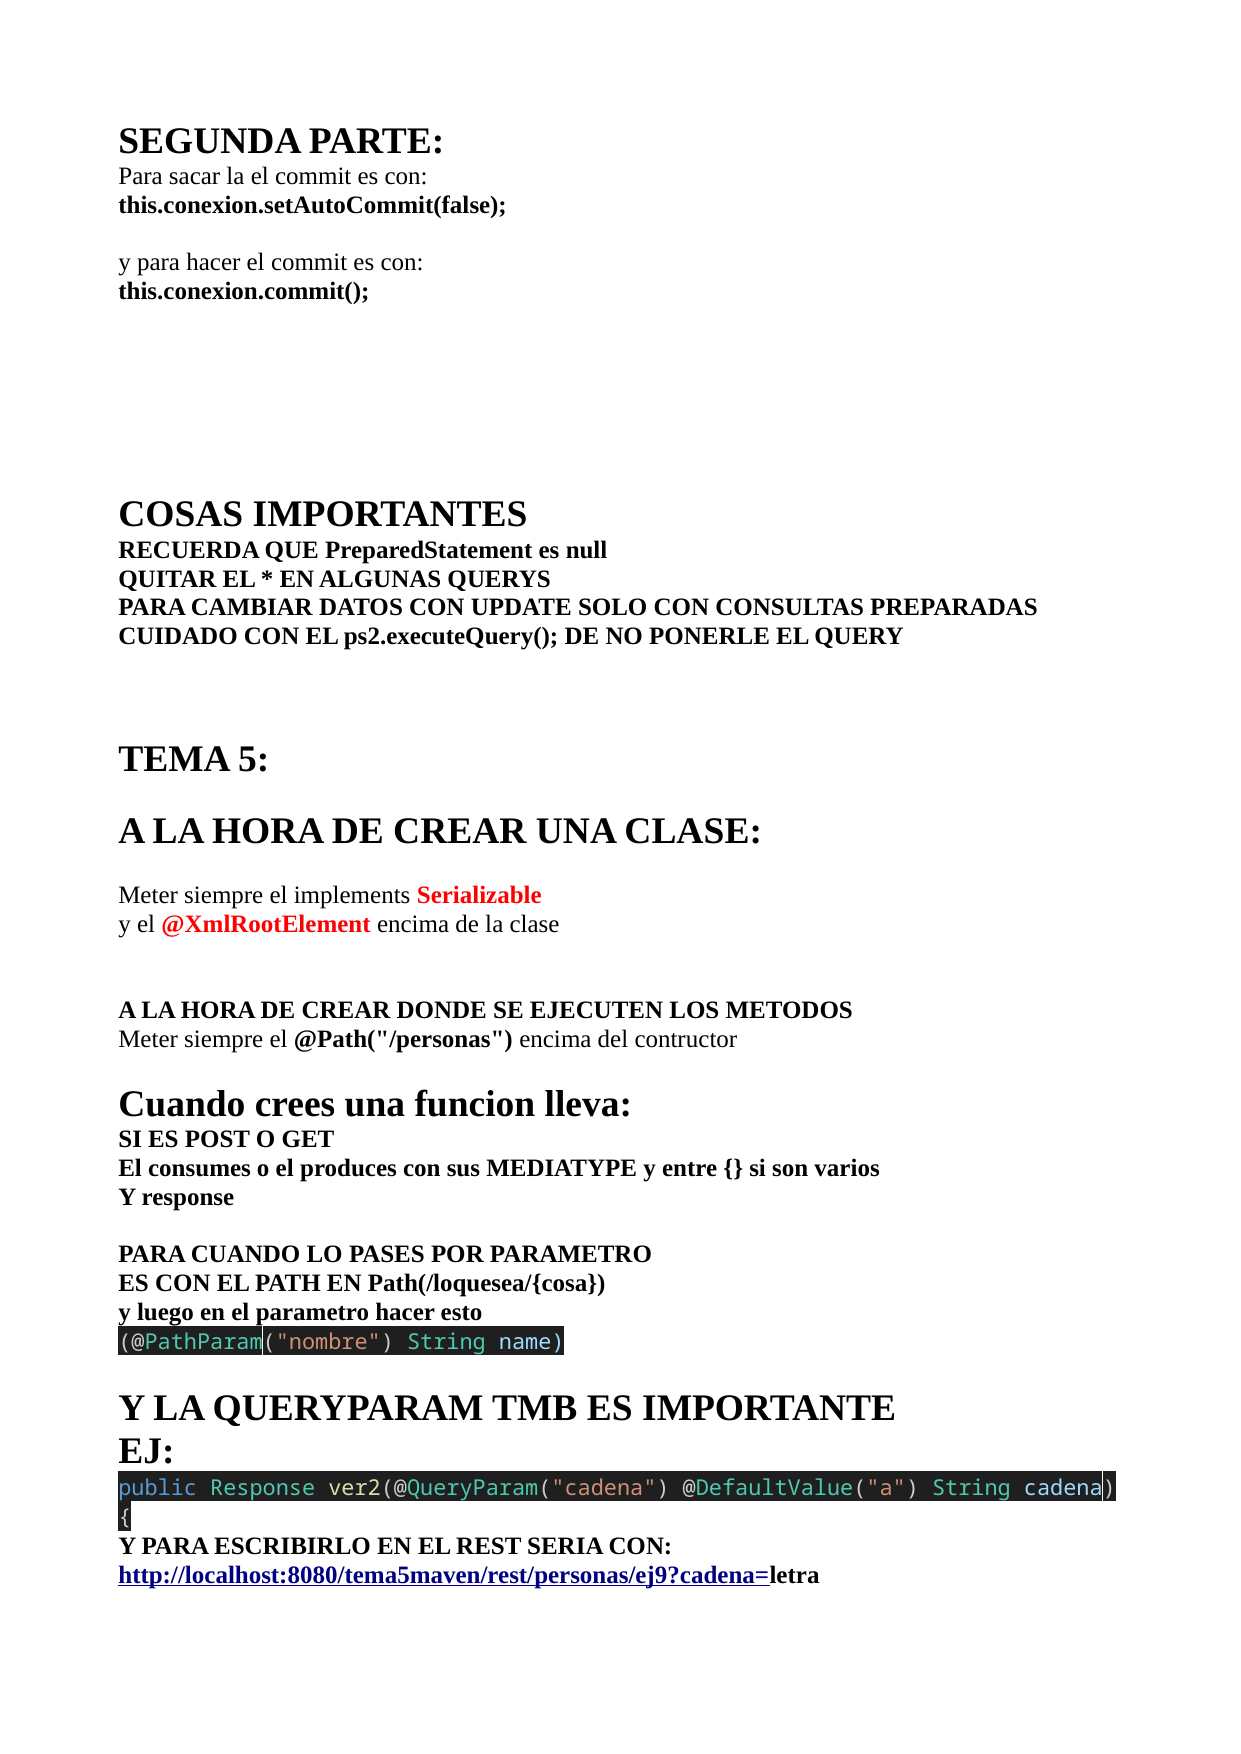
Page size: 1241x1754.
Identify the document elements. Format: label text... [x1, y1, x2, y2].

text this.conexion.commit(); [118, 276, 1122, 305]
text Cuando crees una funcion lleva: [118, 1081, 1122, 1124]
text Meter siempre el implements Serializable [118, 880, 1122, 909]
text y el @XmlRootElement encima de la clase [118, 909, 1122, 937]
text this.conexion.setAutoCommit(false); [118, 190, 1122, 219]
text Y LA QUERYPARAM TMB ES IMPORTANTE [118, 1385, 1122, 1428]
text PARA CAMBIAR DATOS CON UPDATE SOLO CON CONSULTAS PREPARADAS [118, 592, 1122, 621]
text (@PathParam("nombre") String name) [118, 1326, 1122, 1355]
text y para hacer el commit es con: [118, 247, 1122, 276]
text Para sacar la el commit es con: [118, 161, 1122, 190]
text ES CON EL PATH EN Path(/loquesea/{cosa}) [118, 1268, 1122, 1297]
text QUITAR EL * EN ALGUNAS QUERYS [118, 564, 1122, 592]
text El consumes o el produces con sus MEDIATYPE y entre {} si son varios [118, 1153, 1122, 1182]
text EJ: [118, 1428, 1122, 1471]
text RECUERDA QUE PreparedStatement es null [118, 535, 1122, 564]
text SI ES POST O GET [118, 1124, 1122, 1153]
text Y PARA ESCRIBIRLO EN EL REST SERIA CON: [118, 1531, 1122, 1560]
text Y response [118, 1182, 1122, 1211]
text A LA HORA DE CREAR UNA CLASE: [118, 808, 1122, 851]
text PARA CUANDO LO PASES POR PARAMETRO [118, 1239, 1122, 1268]
text SEGUNDA PARTE: [118, 118, 1122, 161]
text y luego en el parametro hacer esto [118, 1297, 1122, 1326]
text COSAS IMPORTANTES [118, 492, 1122, 535]
text CUIDADO CON EL ps2.executeQuery(); DE NO PONERLE EL QUERY [118, 621, 1122, 650]
text TEMA 5: [118, 736, 1122, 779]
text Meter siempre el @Path("/personas") encima del contructor [118, 1024, 1122, 1052]
text A LA HORA DE CREAR DONDE SE EJECUTEN LOS METODOS [118, 995, 1122, 1024]
text public Response ver2(@QueryParam("cadena") @DefaultValue("a") String cadena) { [118, 1471, 1122, 1531]
text http://localhost:8080/tema5maven/rest/personas/ej9?cadena=letra [118, 1560, 1122, 1588]
